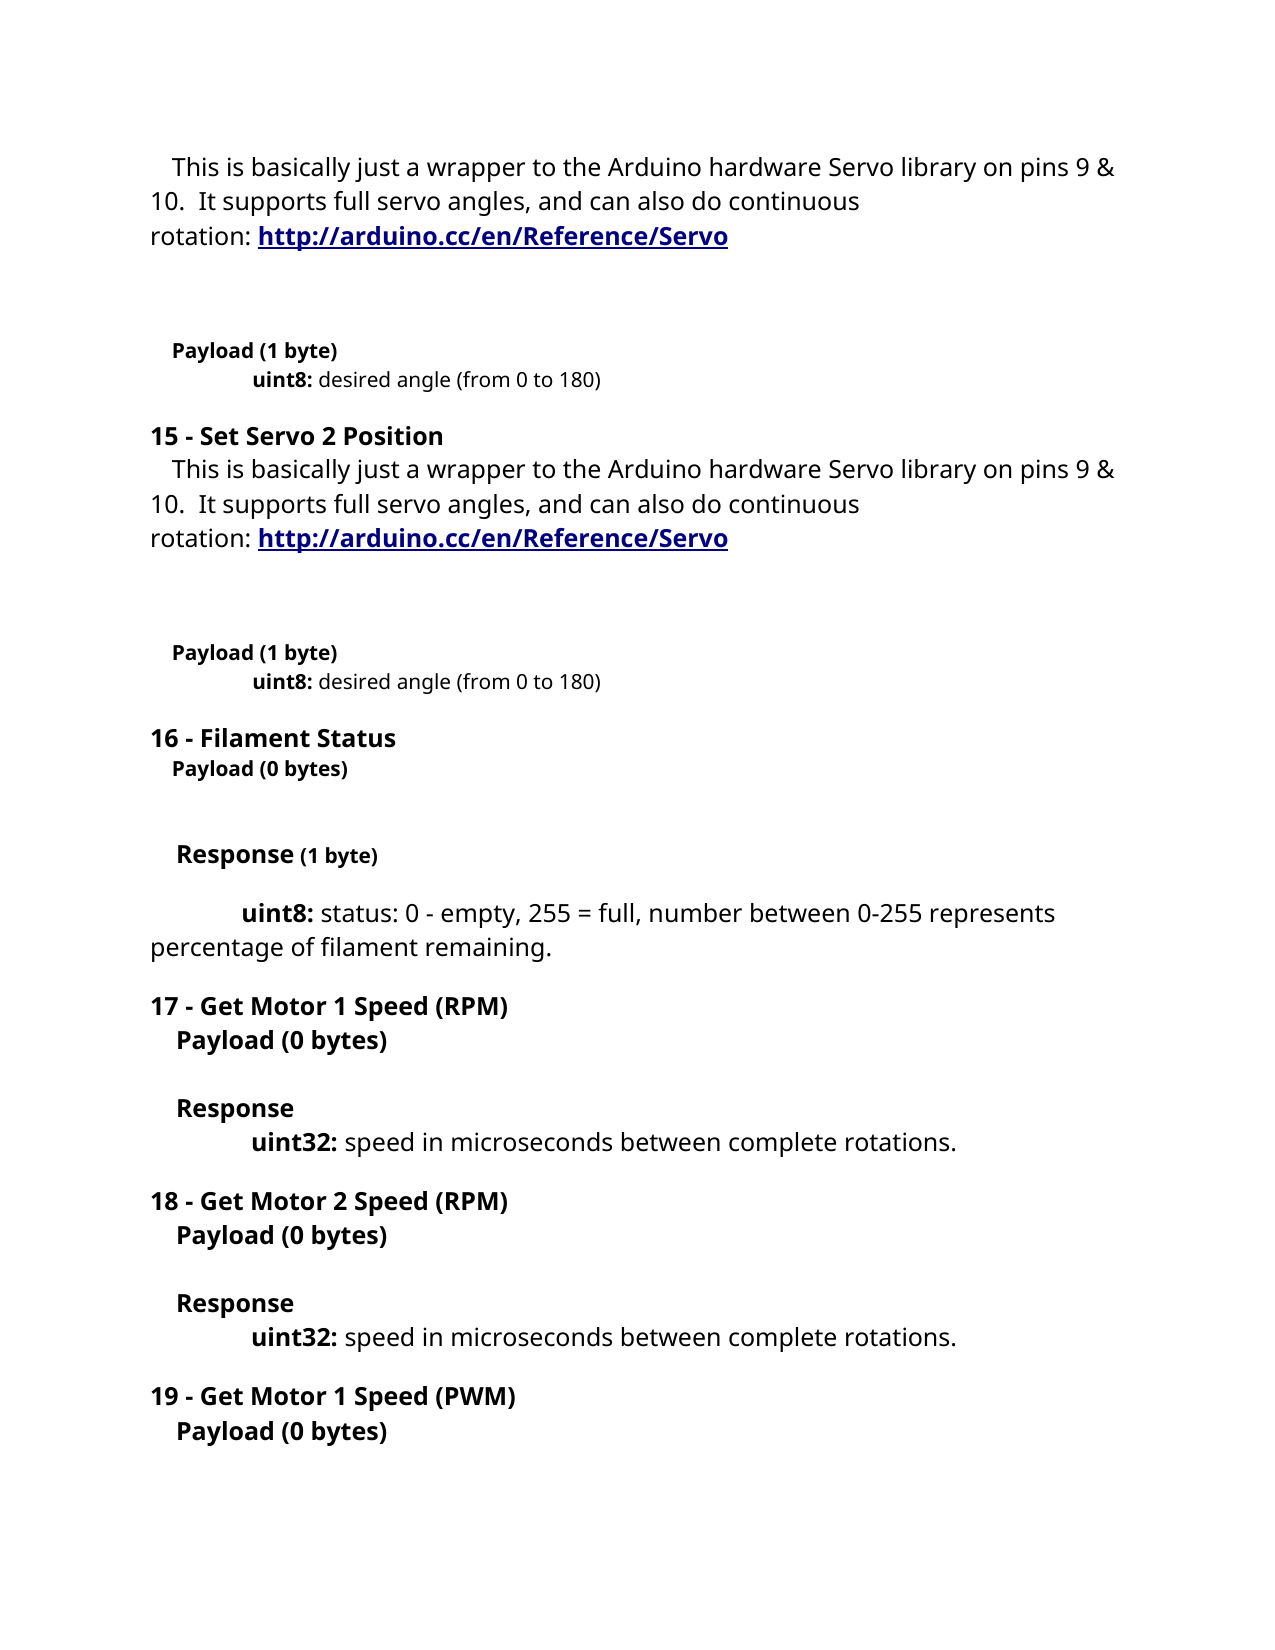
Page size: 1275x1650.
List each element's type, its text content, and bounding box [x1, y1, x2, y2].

text Response [150, 1286, 1125, 1320]
text Payload (0 bytes) [150, 1218, 1125, 1252]
text Response [150, 1091, 1125, 1125]
subtitle 17 - Get Motor 1 Speed (RPM) [150, 988, 1125, 1022]
text uint32: speed in microseconds between complete rotations. [150, 1320, 1125, 1354]
text uint8: status: 0 - empty, 255 = full, number between 0-255 represents percentage of filament remaining. [150, 895, 1125, 963]
subtitle 19 - Get Motor 1 Speed (PWM) [150, 1379, 1125, 1413]
text Payload (1 byte) [150, 336, 1125, 365]
text Payload (0 bytes) [150, 1413, 1125, 1447]
text Payload (0 bytes) [150, 754, 1125, 783]
text uint8: desired angle (from 0 to 180) [150, 365, 1125, 393]
text Response (1 byte) [150, 836, 1125, 870]
text This is basically just a wrapper to the Arduino hardware Servo library on pins 9 & 10. It supports full servo angles, and can also do continuous rotation: http://arduino.cc/en/Reference/Servo [150, 452, 1125, 554]
text Payload (1 byte) [150, 638, 1125, 667]
text This is basically just a wrapper to the Arduino hardware Servo library on pins 9 & 10. It supports full servo angles, and can also do continuous rotation: http://arduino.cc/en/Reference/Servo [150, 150, 1125, 252]
text Payload (0 bytes) [150, 1022, 1125, 1057]
subtitle 16 - Filament Status [150, 720, 1125, 754]
subtitle 18 - Get Motor 2 Speed (RPM) [150, 1184, 1125, 1218]
text uint32: speed in microseconds between complete rotations. [150, 1125, 1125, 1159]
text uint8: desired angle (from 0 to 180) [150, 667, 1125, 695]
subtitle 15 - Set Servo 2 Position [150, 418, 1125, 452]
